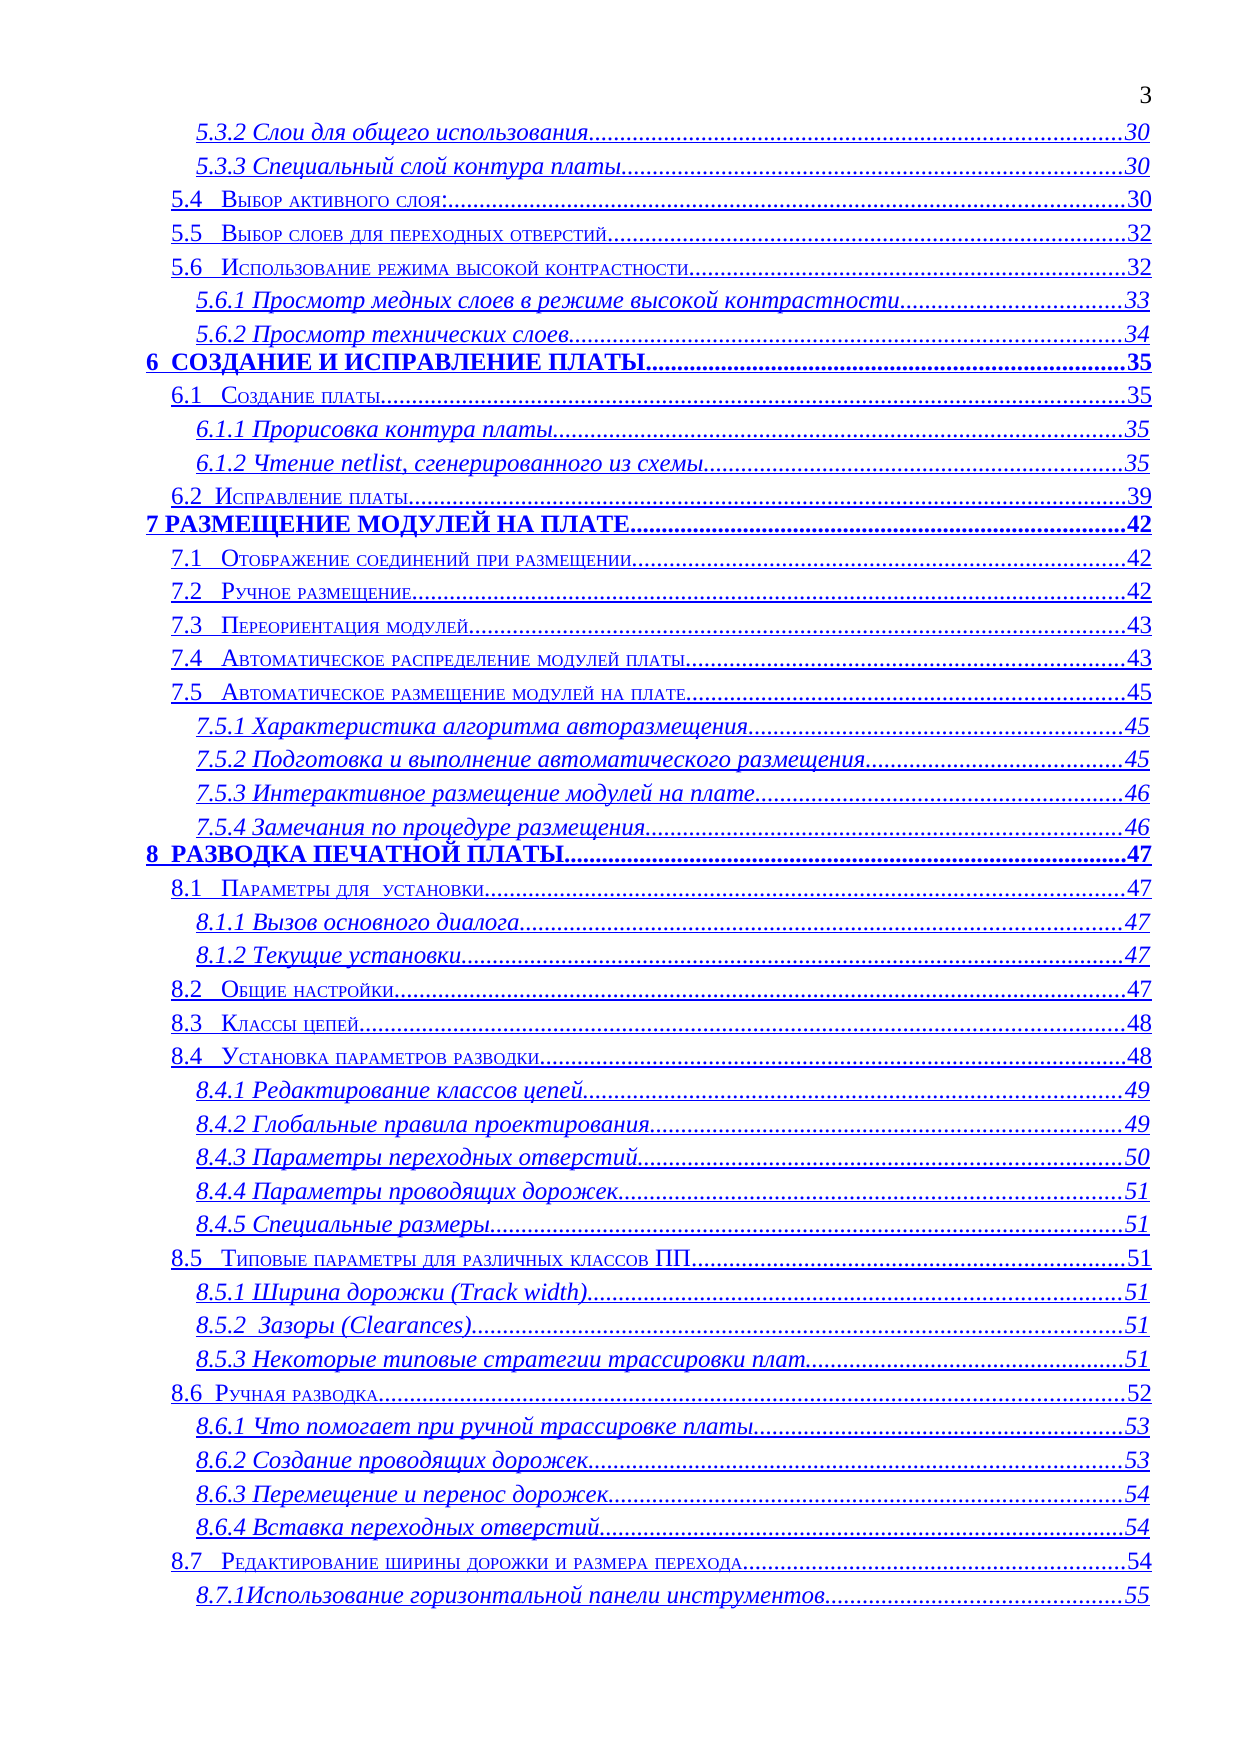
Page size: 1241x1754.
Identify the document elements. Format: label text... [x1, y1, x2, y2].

subtitle 5.3.2 Слои для общего использования 30 [196, 118, 1152, 146]
subtitle 8.1.2 Текущие установки 47 [196, 941, 1152, 969]
subtitle 8.6.4 Вставка переходных отверстий 54 [196, 1513, 1152, 1541]
subtitle 5.6 Использование режима высокой контрастности 32 [171, 253, 1152, 277]
subtitle 6.1 Создание платы 35 [171, 381, 1152, 405]
subtitle 5.5 Выбор слоев для переходных отверстий 32 [171, 219, 1152, 243]
subtitle 7.5.1 Характеристика алгоритма авторазмещения 45 [196, 712, 1152, 739]
subtitle 8.4.5 Специальные размеры 51 [196, 1211, 1152, 1238]
subtitle 6.1.2 Чтение netlist, сгенерированного из схемы 35 [196, 449, 1152, 476]
subtitle 8.3 Классы цепей 48 [171, 1009, 1152, 1033]
subtitle 8.6 Ручная разводка 52 [171, 1379, 1152, 1403]
subtitle 6.1.1 Прорисовка контура платы 35 [196, 415, 1152, 443]
text 8 Разводка печатной платы 47 [146, 841, 1152, 864]
subtitle 8.1.1 Вызов основного диалога 47 [196, 908, 1152, 936]
subtitle 5.6.1 Просмотр медных слоев в режиме высокой контрастности 33 [196, 286, 1152, 314]
subtitle 8.7 Редактирование ширины дорожки и размера перехода 54 [171, 1547, 1152, 1571]
subtitle 8.1 Параметры для установки 47 [171, 874, 1152, 898]
subtitle 7.5.2 Подготовка и выполнение автоматического размещения 45 [196, 746, 1152, 773]
subtitle 7.1 Отображение соединений при размещении 42 [171, 544, 1152, 568]
subtitle 5.4 Выбор активного слоя: 30 [171, 185, 1152, 209]
subtitle 7.4 Автоматическое распределение модулей платы 43 [171, 644, 1152, 668]
subtitle 7.5.3 Интерактивное размещение модулей на плате 46 [196, 779, 1152, 807]
subtitle 8.6.3 Перемещение и перенос дорожек 54 [196, 1480, 1152, 1507]
subtitle 8.4.4 Параметры проводящих дорожек 51 [196, 1177, 1152, 1205]
subtitle 8.4.2 Глобальные правила проектирования 49 [196, 1110, 1152, 1137]
subtitle 8.4 Установка параметров разводки 48 [171, 1042, 1152, 1066]
subtitle 8.7.1Использование горизонтальной панели инструментов 55 [196, 1581, 1152, 1608]
subtitle 7.5.4 Замечания по процедуре размещения 46 [196, 813, 1152, 841]
subtitle 8.5.3 Некоторые типовые стратегии трассировки плат 51 [196, 1345, 1152, 1373]
subtitle 8.5 Типовые параметры для различных классов ПП 51 [171, 1244, 1152, 1268]
subtitle 7.5 Автоматическое размещение модулей на плате 45 [171, 678, 1152, 702]
subtitle 8.6.2 Создание проводящих дорожек 53 [196, 1446, 1152, 1474]
subtitle 8.4.3 Параметры переходных отверстий 50 [196, 1143, 1152, 1171]
subtitle 7.2 Ручное размещение 42 [171, 577, 1152, 601]
subtitle 5.6.2 Просмотр технических слоев 34 [196, 320, 1152, 348]
subtitle 5.3.3 Специальный слой контура платы 30 [196, 152, 1152, 179]
subtitle 8.5.2 Зазоры (Clearances) 51 [196, 1312, 1152, 1339]
subtitle 8.2 Общие настройки 47 [171, 975, 1152, 999]
subtitle 7.3 Переориентация модулей 43 [171, 611, 1152, 635]
text 7 Размещение модулей на плате 42 [146, 510, 1152, 534]
text 6 Создание и исправление платы 35 [146, 348, 1152, 372]
subtitle 8.4.1 Редактирование классов цепей 49 [196, 1076, 1152, 1104]
subtitle 8.6.1 Что помогает при ручной трассировке платы 53 [196, 1412, 1152, 1440]
subtitle 8.5.1 Ширина дорожки (Track width) 51 [196, 1278, 1152, 1306]
subtitle 6.2 Исправление платы 39 [171, 482, 1152, 506]
